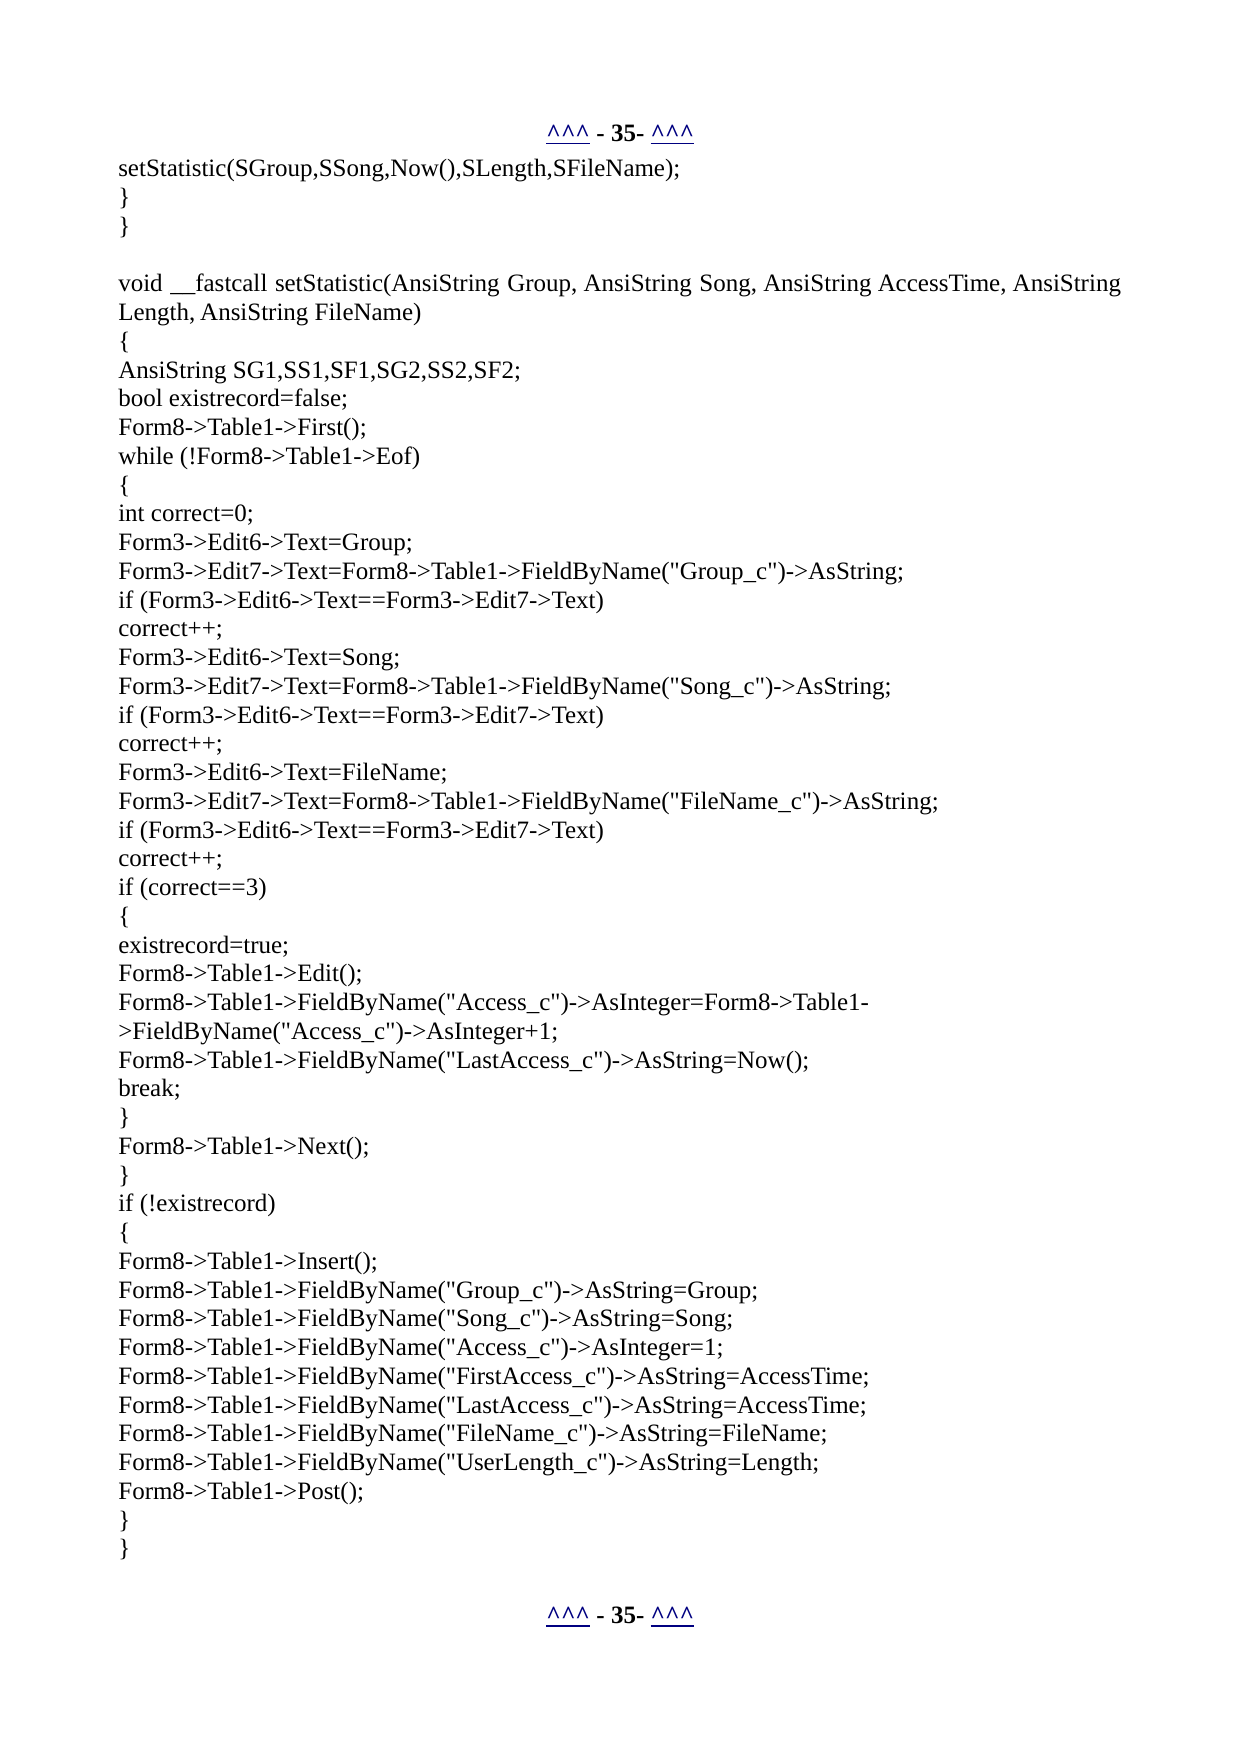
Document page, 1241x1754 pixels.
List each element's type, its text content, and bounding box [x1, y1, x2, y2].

text Form8->Table1->Post(); [118, 1476, 1122, 1505]
text { [118, 326, 1122, 355]
text Form3->Edit7->Text=Form8->Table1->FieldByName("Group_c")->AsString; [118, 556, 1122, 585]
text correct++; [118, 728, 1122, 757]
text Form8->Table1->FieldByName("Access_c")->AsInteger=1; [118, 1332, 1122, 1361]
text { [118, 1217, 1122, 1246]
text if (Form3->Edit6->Text==Form3->Edit7->Text) [118, 815, 1122, 843]
text Form8->Table1->FieldByName("FileName_c")->AsString=FileName; [118, 1418, 1122, 1447]
text if (!existrecord) [118, 1188, 1122, 1217]
text correct++; [118, 843, 1122, 872]
text if (correct==3) [118, 872, 1122, 901]
text } [118, 182, 1122, 211]
text } [118, 1533, 1122, 1562]
text while (!Form8->Table1->Eof) [118, 441, 1122, 470]
text } [118, 1102, 1122, 1131]
text Form8->Table1->Next(); [118, 1131, 1122, 1160]
text Form8->Table1->First(); [118, 412, 1122, 441]
text } [118, 1160, 1122, 1188]
text Form3->Edit7->Text=Form8->Table1->FieldByName("Song_c")->AsString; [118, 671, 1122, 700]
text correct++; [118, 613, 1122, 642]
text } [118, 211, 1122, 240]
text int correct=0; [118, 498, 1122, 527]
text setStatistic(SGroup,SSong,Now(),SLength,SFileName); [118, 153, 1122, 182]
text Form8->Table1->FieldByName("UserLength_c")->AsString=Length; [118, 1447, 1122, 1476]
text Form8->Table1->FieldByName("Access_c")->AsInteger=Form8->Table1->FieldByName("Access_c")->AsInteger+1; [118, 987, 1122, 1045]
text existrecord=true; [118, 930, 1122, 958]
text Form8->Table1->FieldByName("LastAccess_c")->AsString=AccessTime; [118, 1390, 1122, 1418]
text Form8->Table1->Insert(); [118, 1246, 1122, 1275]
text { [118, 901, 1122, 930]
text if (Form3->Edit6->Text==Form3->Edit7->Text) [118, 585, 1122, 613]
text break; [118, 1073, 1122, 1102]
text Form8->Table1->FieldByName("FirstAccess_c")->AsString=AccessTime; [118, 1361, 1122, 1390]
text Form3->Edit7->Text=Form8->Table1->FieldByName("FileName_c")->AsString; [118, 786, 1122, 815]
text } [118, 1505, 1122, 1533]
text void __fastcall setStatistic(AnsiString Group, AnsiString Song, AnsiString AccessTime, AnsiString Length, AnsiString FileName) [118, 268, 1122, 326]
text bool existrecord=false; [118, 383, 1122, 412]
text if (Form3->Edit6->Text==Form3->Edit7->Text) [118, 700, 1122, 728]
text Form3->Edit6->Text=Group; [118, 527, 1122, 556]
text { [118, 470, 1122, 498]
text Form8->Table1->FieldByName("Song_c")->AsString=Song; [118, 1303, 1122, 1332]
text Form3->Edit6->Text=FileName; [118, 757, 1122, 786]
text Form8->Table1->Edit(); [118, 958, 1122, 987]
text Form8->Table1->FieldByName("LastAccess_c")->AsString=Now(); [118, 1045, 1122, 1073]
text Form3->Edit6->Text=Song; [118, 642, 1122, 671]
text AnsiString SG1,SS1,SF1,SG2,SS2,SF2; [118, 355, 1122, 383]
text Form8->Table1->FieldByName("Group_c")->AsString=Group; [118, 1275, 1122, 1303]
